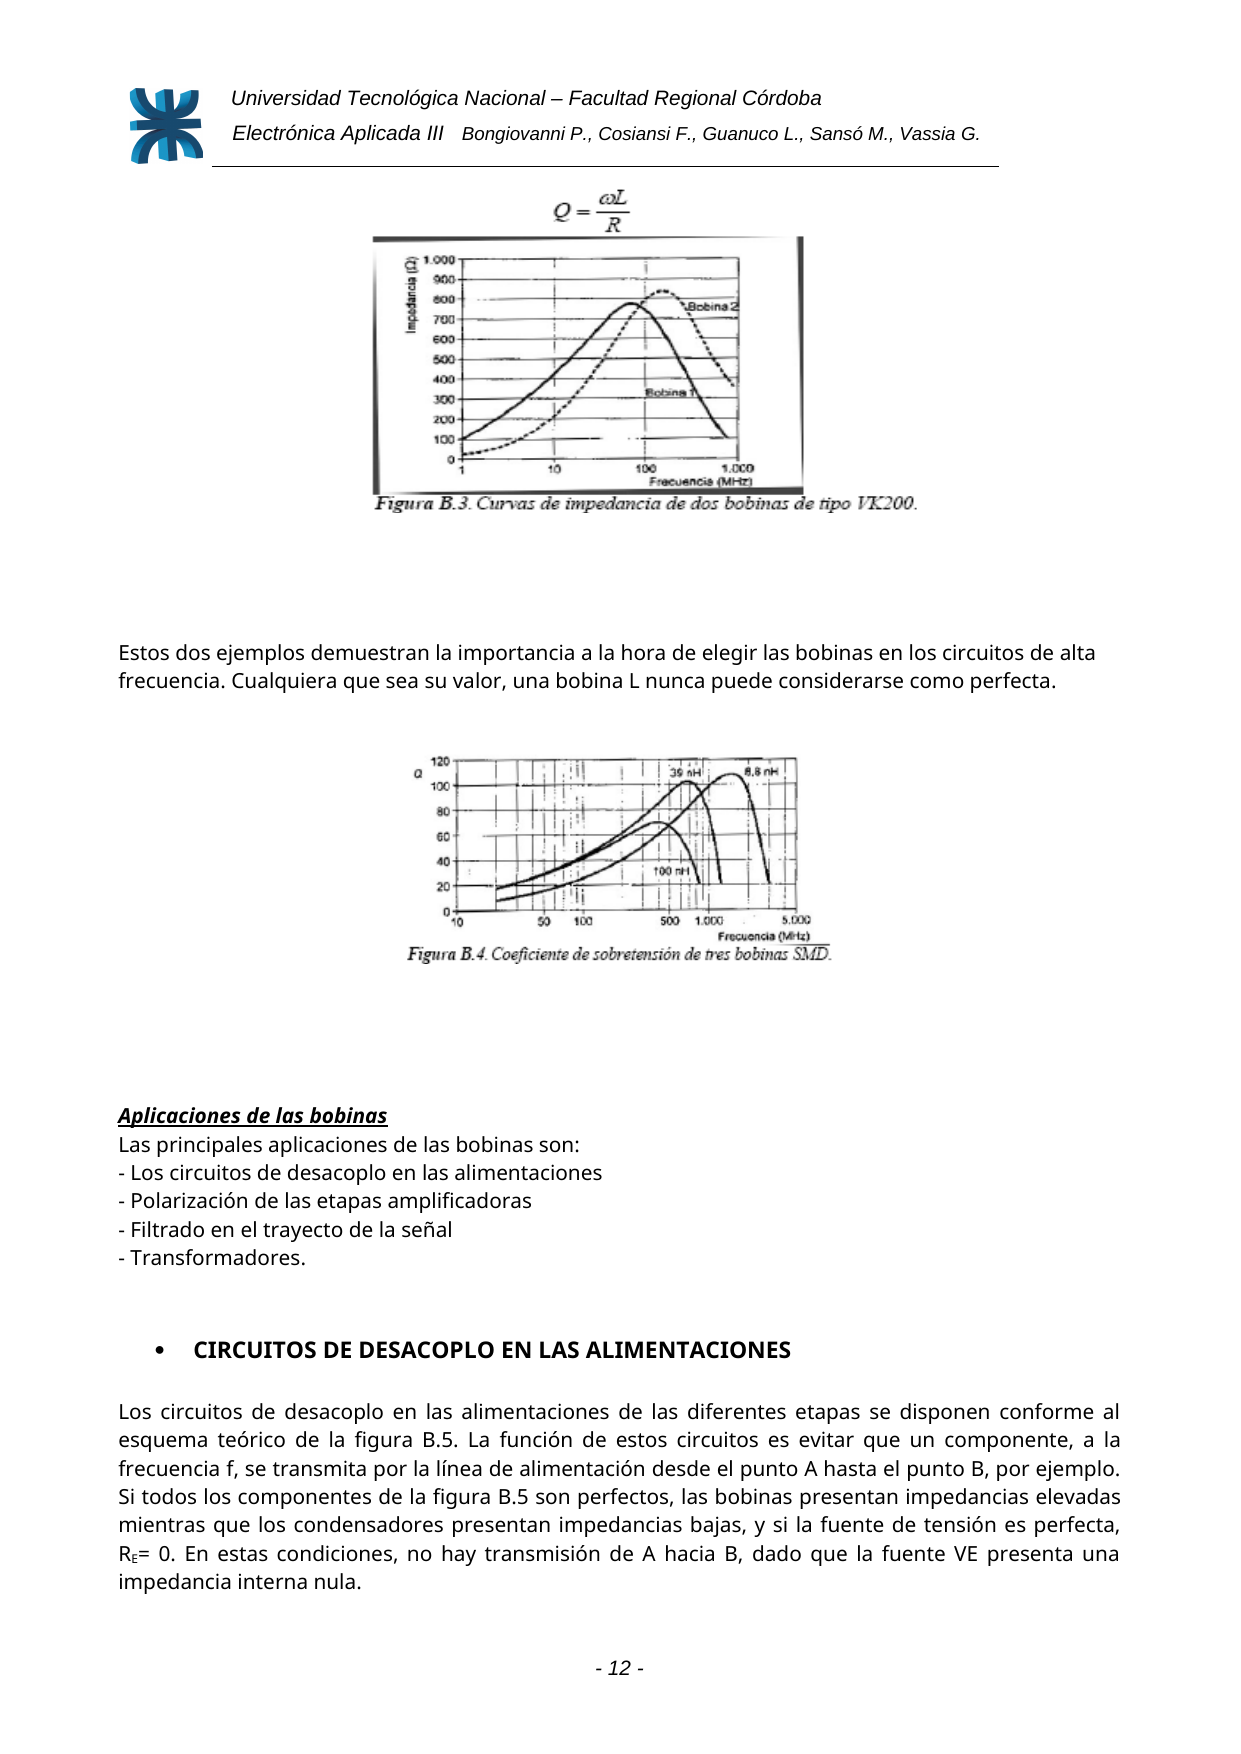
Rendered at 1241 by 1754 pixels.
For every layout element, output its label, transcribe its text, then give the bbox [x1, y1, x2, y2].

picture [129, 88, 203, 164]
text - Filtrado en el trayecto de la señal [118, 1215, 1122, 1243]
text Aplicaciones de las bobinas [118, 1101, 1122, 1130]
text Los circuitos de desacoplo en las alimentaciones de las diferentes etapas se disponen conforme al esquema teórico de la figura B.5. La función de estos circuitos es evitar que un componente, a la frecuencia f, se transmita por la línea de alimentación desde el punto A hasta el punto B, por ejemplo. Si todos los componentes de la figura B.5 son perfectos, las bobinas presentan impedancias elevadas mientras que los condensadores presentan impedancias bajas, y si la fuente de tensión es perfecta, RE= 0. En estas condiciones, no hay transmisión de A hacia B, dado que la fuente VE presenta una impedancia interna nula. [118, 1397, 1122, 1596]
list CIRCUITOS DE DESACOPLO EN LAS ALIMENTACIONES [156, 1334, 1122, 1366]
text - Polarización de las etapas amplificadoras [118, 1187, 1122, 1215]
text Estos dos ejemplos demuestran la importancia a la hora de elegir las bobinas en los circuitos de alta frecuencia. Cualquiera que sea su valor, una bobina L nunca puede considerarse como perfecta. [118, 638, 1122, 695]
text - Los circuitos de desacoplo en las alimentaciones [118, 1158, 1122, 1187]
text - Transformadores. [118, 1243, 1122, 1272]
text Las principales aplicaciones de las bobinas son: [118, 1130, 1122, 1158]
